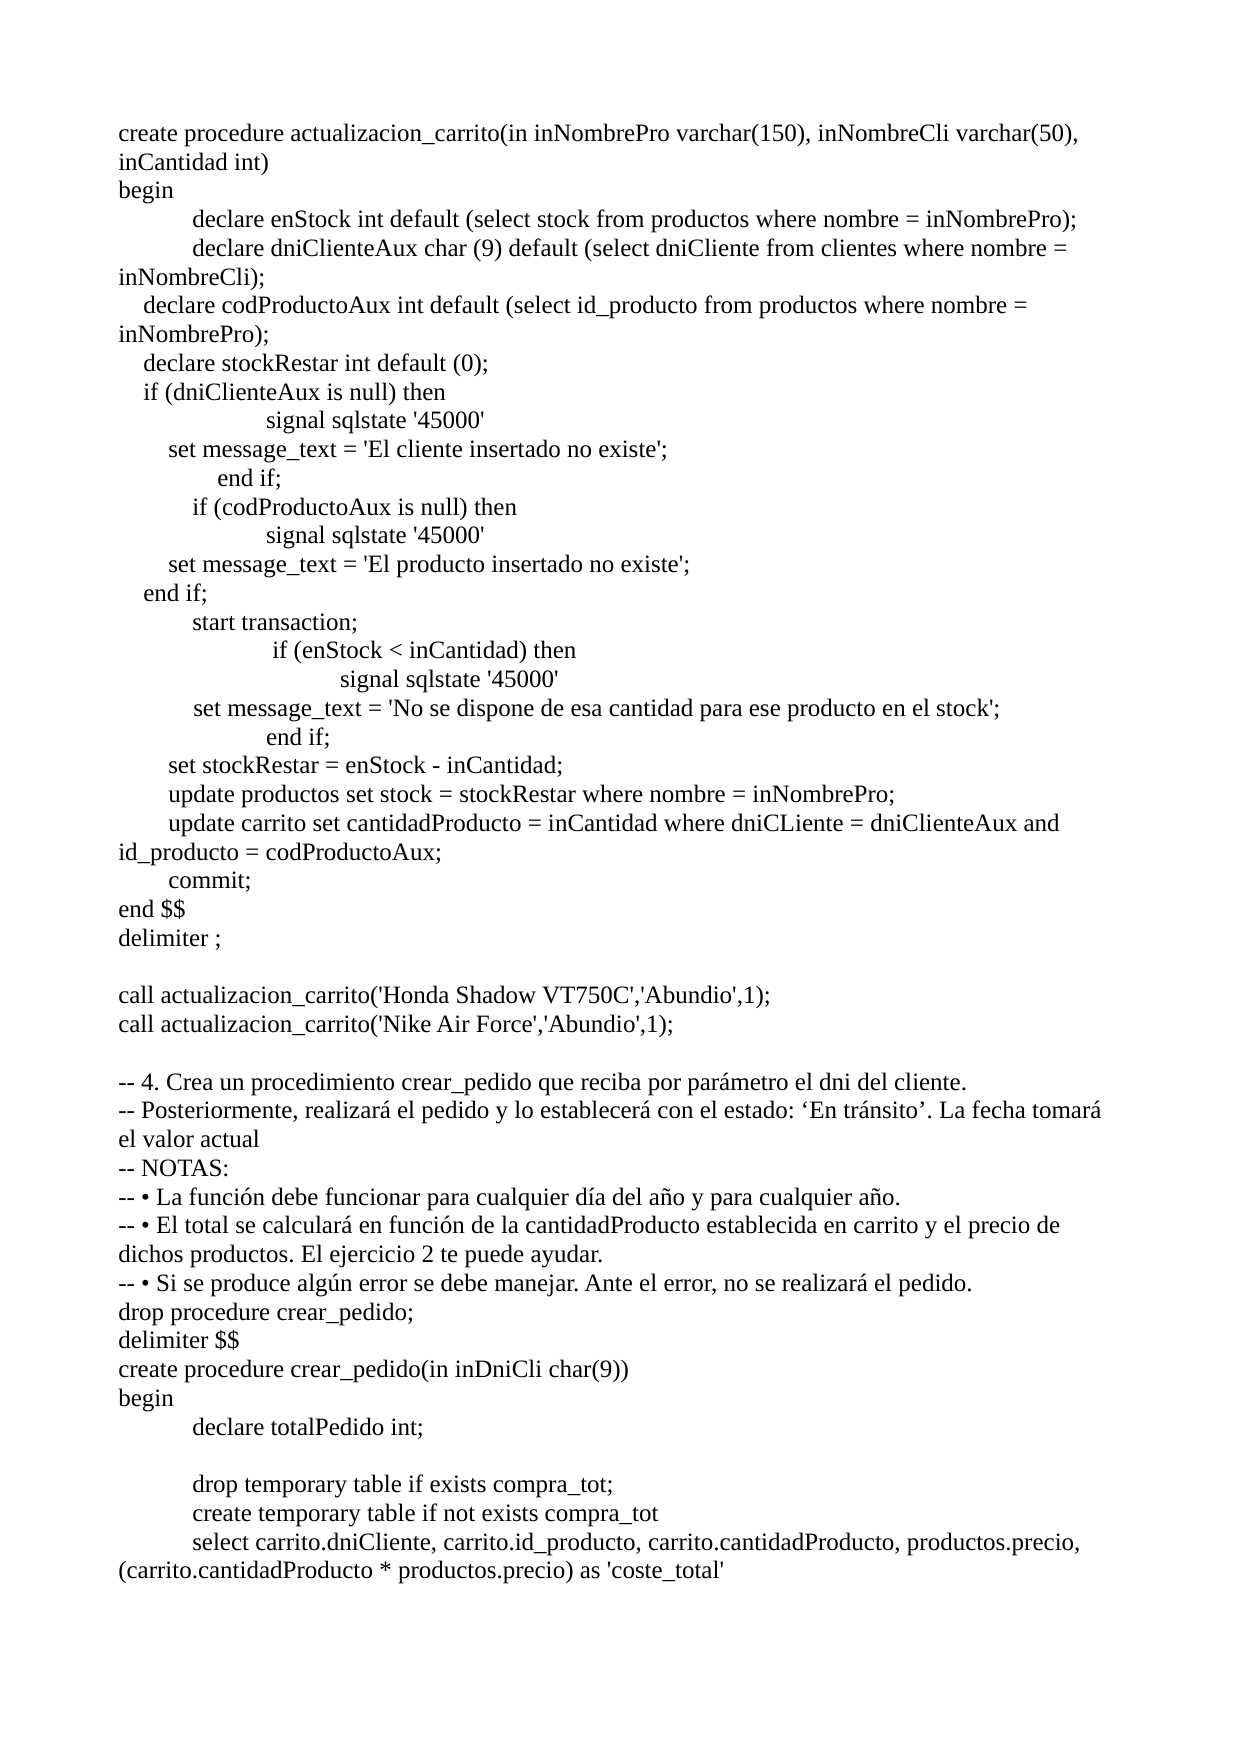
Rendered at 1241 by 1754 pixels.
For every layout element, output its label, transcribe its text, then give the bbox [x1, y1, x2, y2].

text select carrito.dniCliente, carrito.id_producto, carrito.cantidadProducto, productos.precio, (carrito.cantidadProducto * productos.precio) as 'coste_total' [118, 1527, 1122, 1584]
text declare dniClienteAux char (9) default (select dniCliente from clientes where nombre = inNombreCli); [118, 233, 1122, 291]
text start transaction; [118, 607, 1122, 636]
text commit; [118, 866, 1122, 894]
text set message_text = 'No se dispone de esa cantidad para ese producto en el stock'; [118, 693, 1122, 722]
text update carrito set cantidadProducto = inCantidad where dniCLiente = dniClienteAux and id_producto = codProductoAux; [118, 808, 1122, 866]
text delimiter $$ [118, 1326, 1122, 1354]
text create procedure actualizacion_carrito(in inNombrePro varchar(150), inNombreCli varchar(50), inCantidad int) [118, 118, 1122, 176]
text end $$ [118, 894, 1122, 923]
text signal sqlstate '45000' [118, 521, 1122, 549]
text signal sqlstate '45000' [118, 664, 1122, 693]
text if (enStock < inCantidad) then [118, 636, 1122, 664]
text end if; [118, 578, 1122, 607]
text -- • El total se calculará en función de la cantidadProducto establecida en carrito y el precio de dichos productos. El ejercicio 2 te puede ayudar. [118, 1211, 1122, 1268]
text declare enStock int default (select stock from productos where nombre = inNombrePro); [118, 204, 1122, 233]
text declare totalPedido int; [118, 1412, 1122, 1441]
text -- Posteriormente, realizará el pedido y lo establecerá con el estado: ‘En tránsito’. La fecha tomará el valor actual [118, 1096, 1122, 1153]
text drop temporary table if exists compra_tot; [118, 1469, 1122, 1498]
text end if; [118, 722, 1122, 751]
text delimiter ; [118, 923, 1122, 952]
text drop procedure crear_pedido; [118, 1297, 1122, 1326]
text signal sqlstate '45000' [118, 406, 1122, 434]
text declare codProductoAux int default (select id_producto from productos where nombre = inNombrePro); [118, 291, 1122, 348]
text if (codProductoAux is null) then [118, 492, 1122, 521]
text call actualizacion_carrito('Honda Shadow VT750C','Abundio',1); [118, 981, 1122, 1009]
text create temporary table if not exists compra_tot [118, 1498, 1122, 1527]
text begin [118, 176, 1122, 204]
text begin [118, 1383, 1122, 1412]
text set stockRestar = enStock - inCantidad; [118, 751, 1122, 779]
text set message_text = 'El producto insertado no existe'; [118, 549, 1122, 578]
text call actualizacion_carrito('Nike Air Force','Abundio',1); [118, 1009, 1122, 1038]
text update productos set stock = stockRestar where nombre = inNombrePro; [118, 779, 1122, 808]
text -- • La función debe funcionar para cualquier día del año y para cualquier año. [118, 1182, 1122, 1211]
text declare stockRestar int default (0); [118, 348, 1122, 377]
text end if; [118, 463, 1122, 492]
text if (dniClienteAux is null) then [118, 377, 1122, 406]
text -- • Si se produce algún error se debe manejar. Ante el error, no se realizará el pedido. [118, 1268, 1122, 1297]
text -- NOTAS: [118, 1153, 1122, 1182]
text create procedure crear_pedido(in inDniCli char(9)) [118, 1354, 1122, 1383]
text set message_text = 'El cliente insertado no existe'; [118, 434, 1122, 463]
text -- 4. Crea un procedimiento crear_pedido que reciba por parámetro el dni del cliente. [118, 1067, 1122, 1096]
